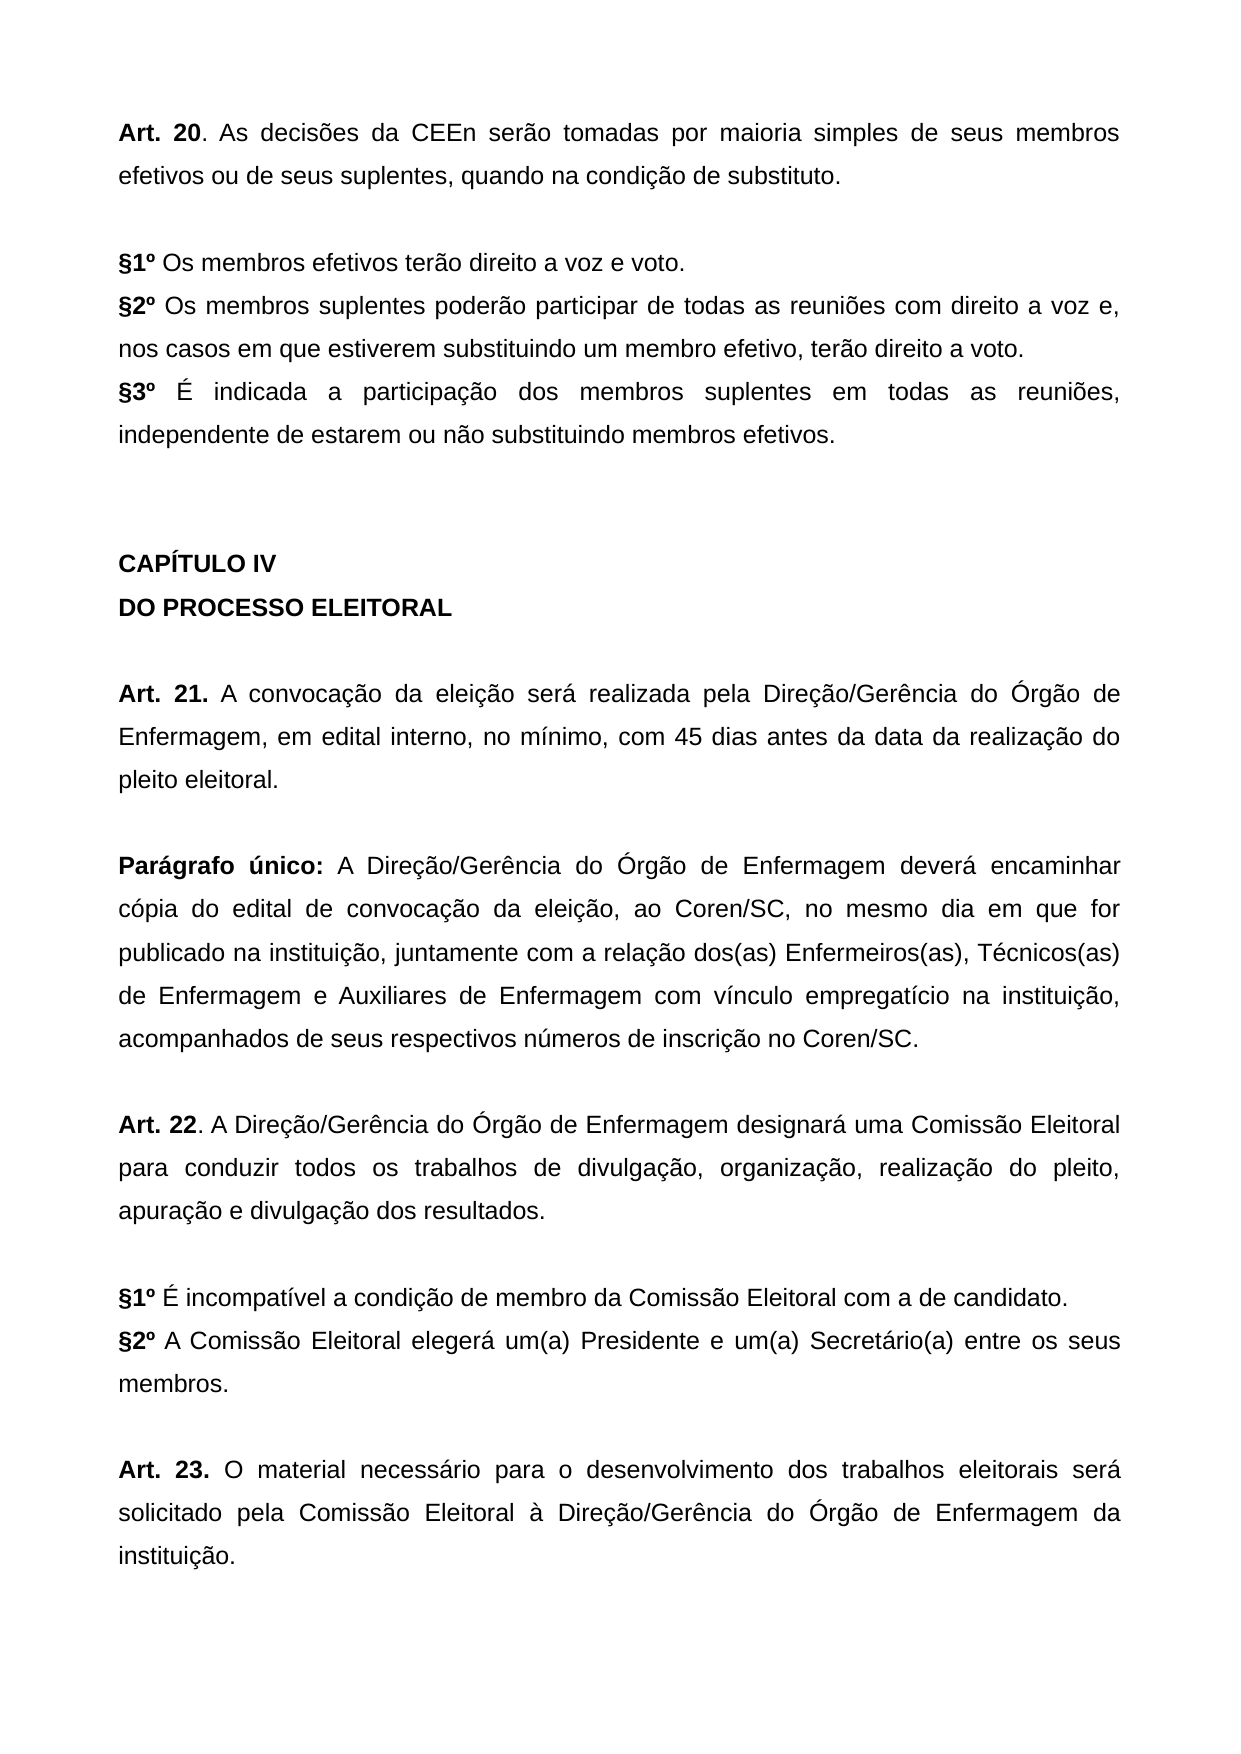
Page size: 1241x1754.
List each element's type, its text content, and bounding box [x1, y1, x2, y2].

text §2º A Comissão Eleitoral elegerá um(a) Presidente e um(a) Secretário(a) entre os seus membros. [118, 1326, 1122, 1397]
text CAPÍTULO IV [118, 549, 1122, 578]
text §2º Os membros suplentes poderão participar de todas as reuniões com direito a voz e, nos casos em que estiverem substituindo um membro efetivo, terão direito a voto. [118, 291, 1122, 362]
text Art. 23. O material necessário para o desenvolvimento dos trabalhos eleitorais será solicitado pela Comissão Eleitoral à Direção/Gerência do Órgão de Enfermagem da instituição. [118, 1455, 1122, 1570]
text §1º Os membros efetivos terão direito a voz e voto. [118, 247, 1122, 276]
text Art. 22. A Direção/Gerência do Órgão de Enfermagem designará uma Comissão Eleitoral para conduzir todos os trabalhos de divulgação, organização, realização do pleito, apuração e divulgação dos resultados. [118, 1110, 1122, 1225]
text §3º É indicada a participação dos membros suplentes em todas as reuniões, independente de estarem ou não substituindo membros efetivos. [118, 377, 1122, 449]
text §1º É incompatível a condição de membro da Comissão Eleitoral com a de candidato. [118, 1282, 1122, 1311]
text DO PROCESSO ELEITORAL [118, 592, 1122, 621]
text Parágrafo único: A Direção/Gerência do Órgão de Enfermagem deverá encaminhar cópia do edital de convocação da eleição, ao Coren/SC, no mesmo dia em que for publicado na instituição, juntamente com a relação dos(as) Enfermeiros(as), Técnicos(as) de Enfermagem e Auxiliares de Enfermagem com vínculo empregatício na instituição, acompanhados de seus respectivos números de inscrição no Coren/SC. [118, 851, 1122, 1052]
text Art. 20. As decisões da CEEn serão tomadas por maioria simples de seus membros efetivos ou de seus suplentes, quando na condição de substituto. [118, 118, 1122, 190]
text Art. 21. A convocação da eleição será realizada pela Direção/Gerência do Órgão de Enfermagem, em edital interno, no mínimo, com 45 dias antes da data da realização do pleito eleitoral. [118, 679, 1122, 794]
